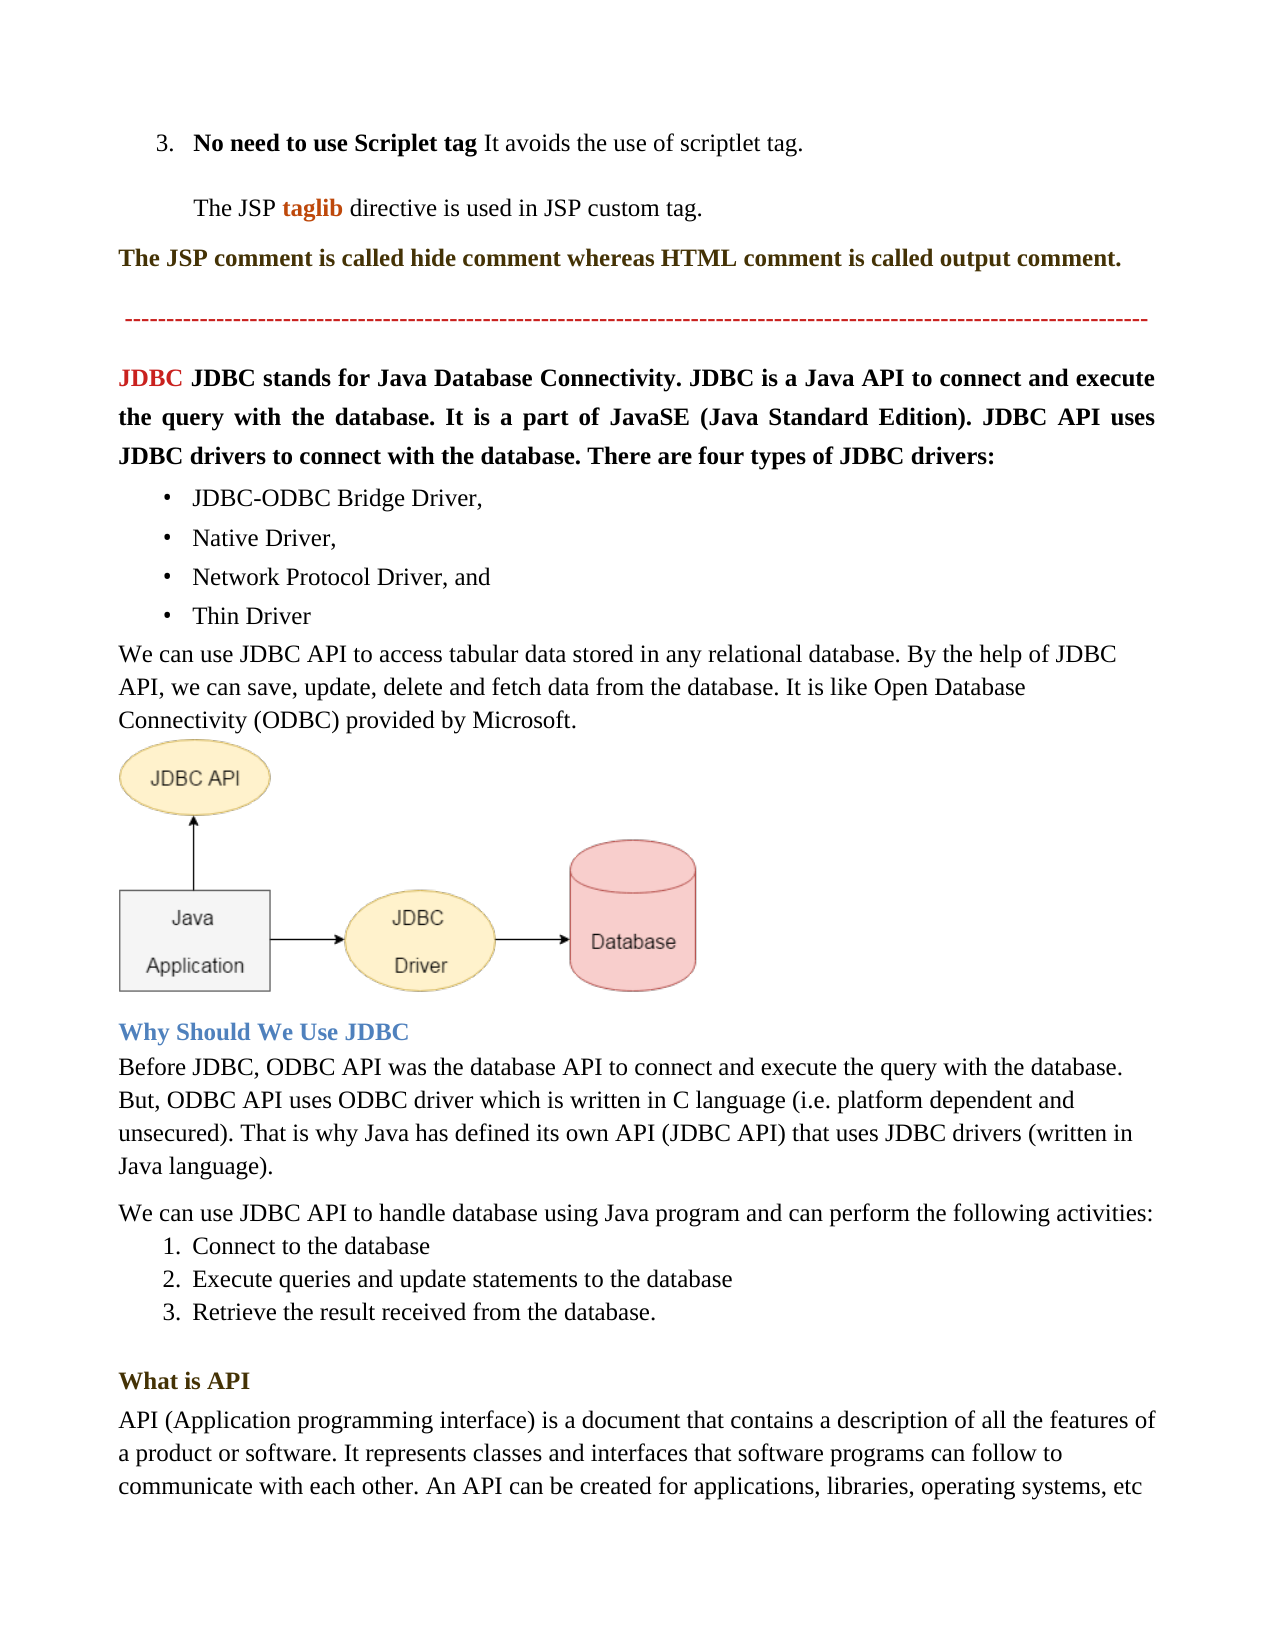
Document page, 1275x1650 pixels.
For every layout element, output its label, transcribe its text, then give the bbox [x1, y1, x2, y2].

list No need to use Scriplet tag It avoids the use of scriptlet tag. [156, 118, 1157, 157]
list Execute queries and update statements to the database [162, 1264, 1157, 1293]
list Native Driver, [162, 519, 1157, 553]
subtitle Why Should We Use JDBC [118, 1017, 1157, 1046]
subtitle What is API [118, 1355, 1157, 1394]
text We can use JDBC API to handle database using Java program and can perform the following activities: [118, 1198, 1157, 1227]
list Network Protocol Driver, and [162, 558, 1157, 592]
list JDBC-ODBC Bridge Driver, [162, 480, 1157, 514]
subtitle --------------------------------------------------------------------------------------------------------------------------- [118, 292, 1157, 332]
list Thin Driver [162, 597, 1157, 632]
text The JSP taglib directive is used in JSP custom tag. [193, 190, 1157, 222]
picture [118, 738, 710, 993]
subtitle JDBC JDBC stands for Java Database Connectivity. JDBC is a Java API to connect and execute the query with the database. It is a part of JavaSE (Java Standard Edition). JDBC API uses JDBC drivers to connect with the database. There are four types of JDBC drivers: [118, 352, 1157, 469]
text The JSP comment is called hide comment whereas HTML comment is called output comment. [118, 233, 1157, 272]
list Retrieve the result received from the database. [162, 1297, 1157, 1326]
text API (Application programming interface) is a document that contains a description of all the features of a product or software. It represents classes and interfaces that software programs can follow to communicate with each other. An API can be created for applications, libraries, operating systems, etc [118, 1405, 1157, 1500]
text Before JDBC, ODBC API was the database API to connect and execute the query with the database. But, ODBC API uses ODBC driver which is written in C language (i.e. platform dependent and unsecured). That is why Java has defined its own API (JDBC API) that uses JDBC drivers (written in Java language). [118, 1052, 1157, 1179]
list Connect to the database [162, 1231, 1157, 1260]
text We can use JDBC API to access tabular data stored in any relational database. By the help of JDBC API, we can save, update, delete and fetch data from the database. It is like Open Database Connectivity (ODBC) provided by Microsoft. [118, 639, 1157, 734]
